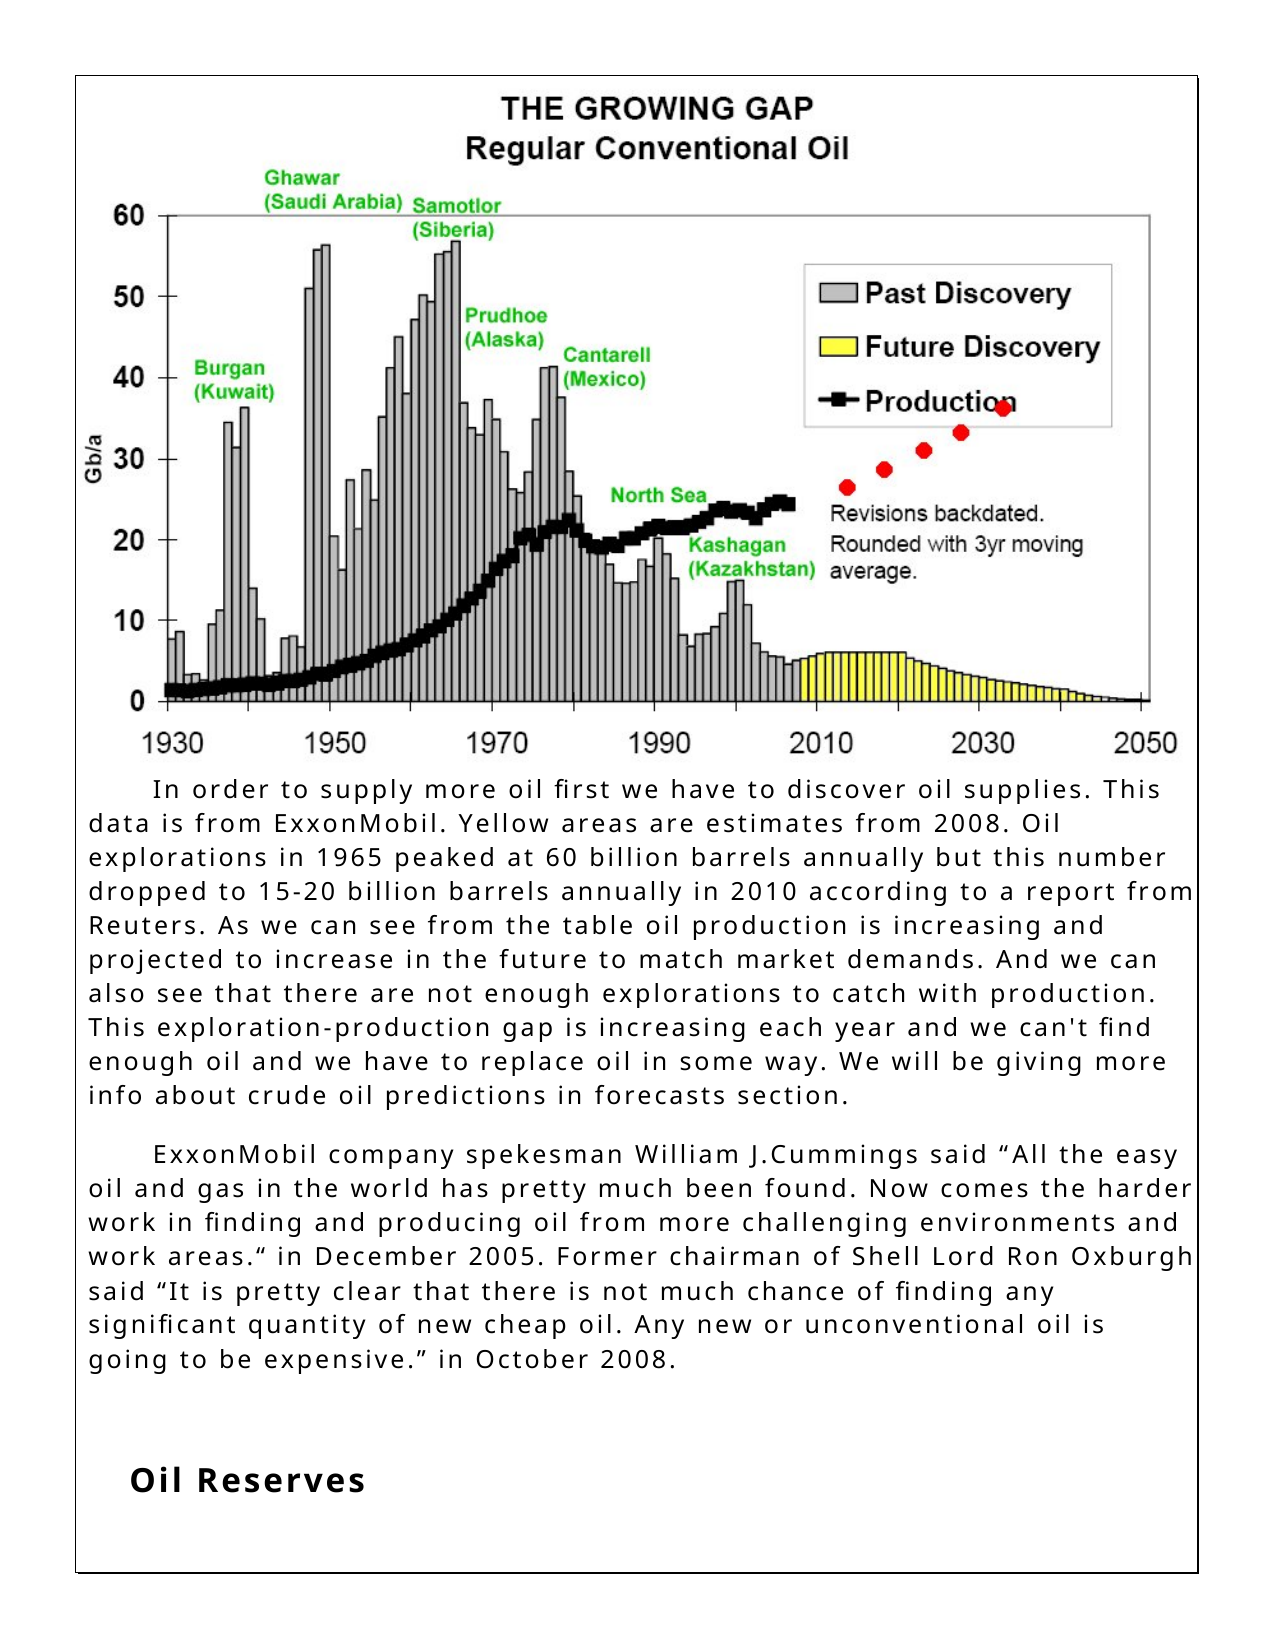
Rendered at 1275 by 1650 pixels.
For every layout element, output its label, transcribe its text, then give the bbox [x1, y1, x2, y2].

text ExxonMobil company spekesman William J.Cummings said “All the easy oil and gas in the world has pretty much been found. Now comes the harder work in finding and producing oil from more challenging environments and work areas.“ in December 2005. Former chairman of Shell Lord Ron Oxburgh said “It is pretty clear that there is not much chance of finding any significant quantity of new cheap oil. Any new or unconventional oil is going to be expensive.” in October 2008. [88, 1137, 1195, 1375]
picture [79, 79, 1193, 770]
text In order to supply more oil first we have to discover oil supplies. This data is from ExxonMobil. Yellow areas are estimates from 2008. Oil explorations in 1965 peaked at 60 billion barrels annually but this number dropped to 15-20 billion barrels annually in 2010 according to a report from Reuters. As we can see from the table oil production is increasing and projected to increase in the future to match market demands. And we can also see that there are not enough explorations to catch with production. This exploration-production gap is increasing each year and we can't find enough oil and we have to replace oil in some way. We will be giving more info about crude oil predictions in forecasts section. [78, 78, 1195, 1112]
text Oil Reserves [129, 1457, 1195, 1502]
